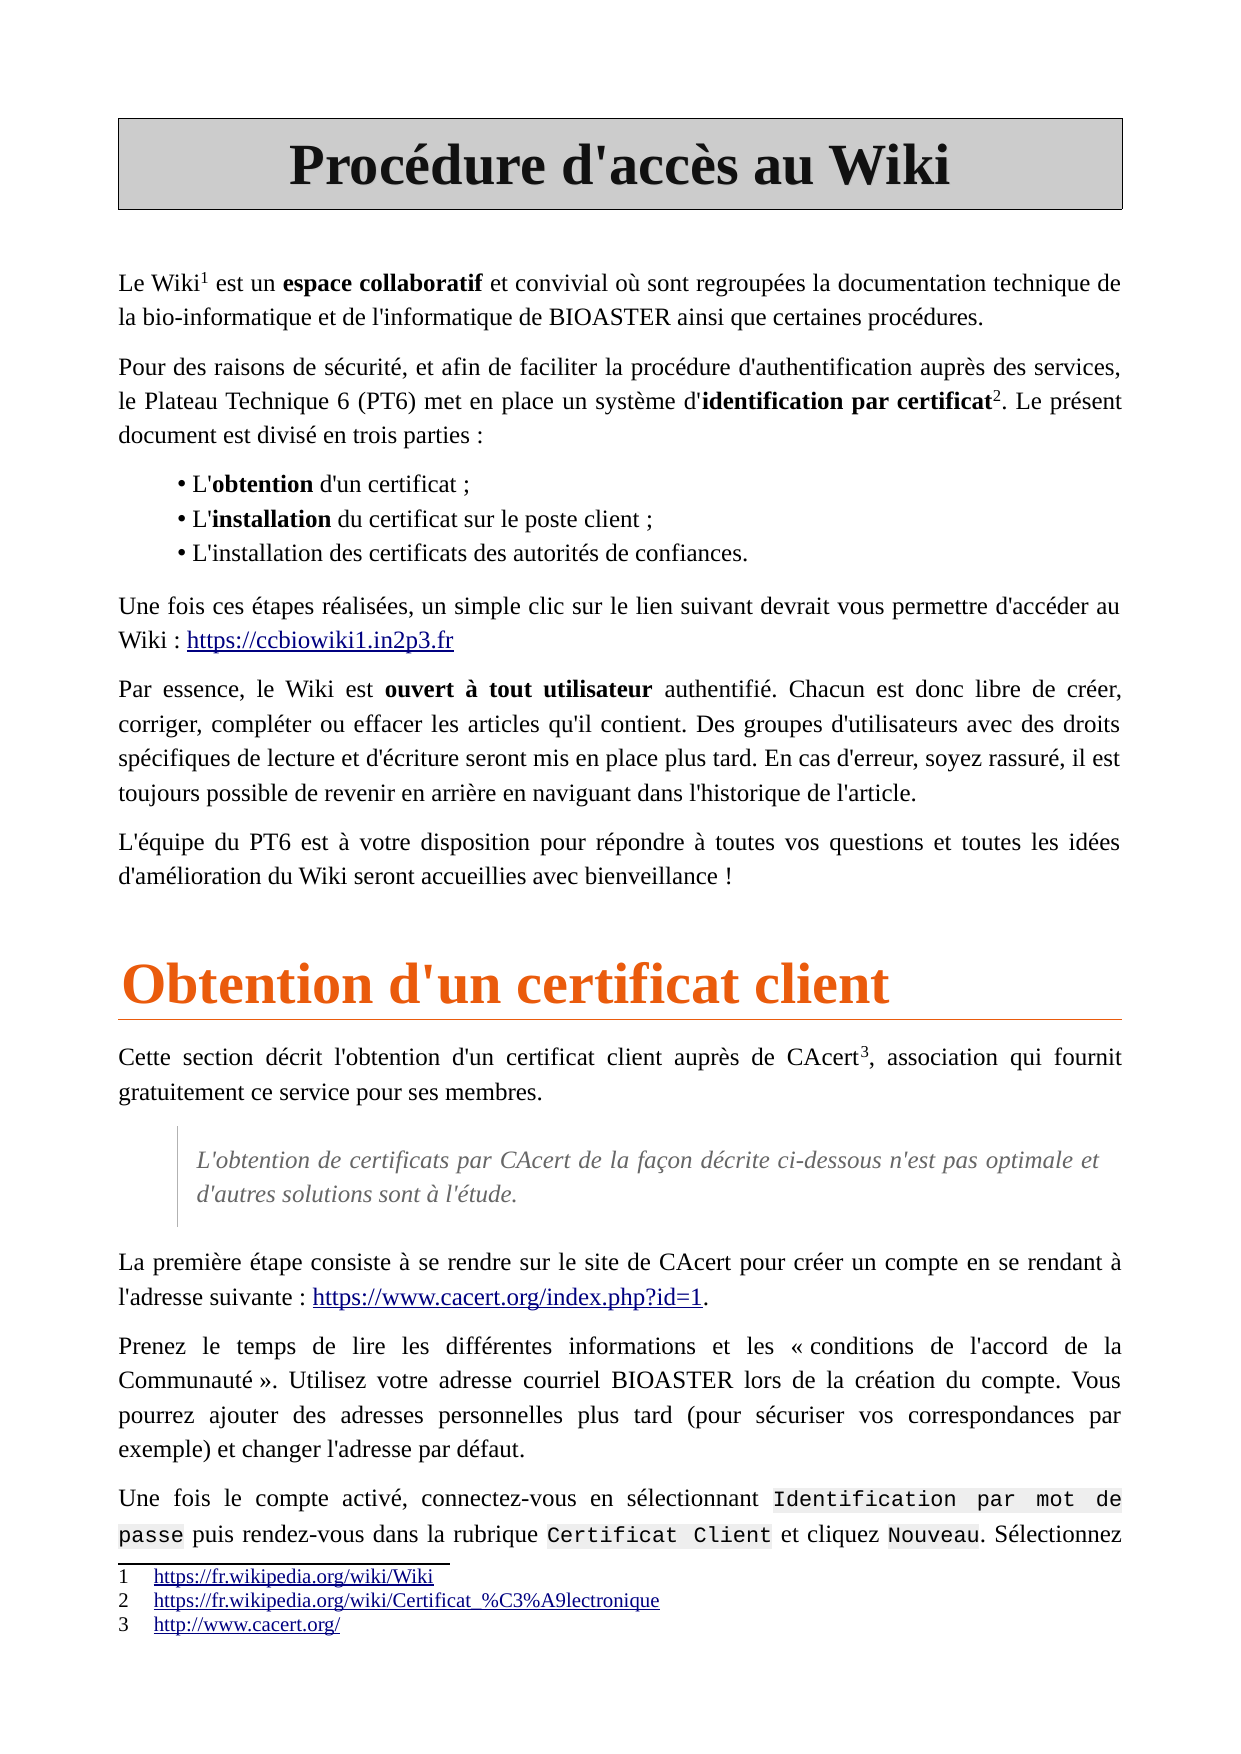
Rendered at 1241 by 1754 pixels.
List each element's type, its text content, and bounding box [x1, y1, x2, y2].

text https://fr.wikipedia.org/wiki/Certificat_%C3%A9lectronique [118, 1588, 1122, 1612]
subtitle Obtention d'un certificat client [118, 946, 1122, 1019]
text Une fois ces étapes réalisées, un simple clic sur le lien suivant devrait vous permettre d'accéder au Wiki : https://ccbiowiki1.in2p3.fr [118, 591, 1122, 654]
text Pour des raisons de sécurité, et afin de faciliter la procédure d'authentification auprès des services, le Plateau Technique 6 (PT6) met en place un système d'identification par certificat. Le présent document est divisé en trois parties : [118, 352, 1122, 449]
list L'installation des certificats des autorités de confiances. [118, 538, 1122, 567]
text Par essence, le Wiki est ouvert à tout utilisateur authentifié. Chacun est donc libre de créer, corriger, compléter ou effacer les articles qu'il contient. Des groupes d'utilisateurs avec des droits spécifiques de lecture et d'écriture seront mis en place plus tard. En cas d'erreur, soyez rassuré, il est toujours possible de revenir en arrière en naviguant dans l'historique de l'article. [118, 674, 1122, 806]
text L'obtention de certificats par CAcert de la façon décrite ci-dessous n'est pas optimale et d'autres solutions sont à l'étude. [178, 1126, 1122, 1227]
list L'installation du certificat sur le poste client ; [118, 504, 1122, 533]
text Une fois le compte activé, connectez-vous en sélectionnant Identification par mot de passe puis rendez-vous dans la rubrique Certificat Client et cliquez Nouveau. Sélectionnez [118, 1483, 1122, 1549]
text Procédure d'accès au Wiki [119, 119, 1122, 209]
text La première étape consiste à se rendre sur le site de CAcert pour créer un compte en se rendant à l'adresse suivante : https://www.cacert.org/index.php?id=1. [118, 1247, 1122, 1310]
text https://fr.wikipedia.org/wiki/Wiki [118, 1564, 1122, 1588]
text Le Wiki est un espace collaboratif et convivial où sont regroupées la documentation technique de la bio-informatique et de l'informatique de BIOASTER ainsi que certaines procédures. [118, 268, 1122, 331]
text Prenez le temps de lire les différentes informations et les « conditions de l'accord de la Communauté ». Utilisez votre adresse courriel BIOASTER lors de la création du compte. Vous pourrez ajouter des adresses personnelles plus tard (pour sécuriser vos correspondances par exemple) et changer l'adresse par défaut. [118, 1331, 1122, 1463]
text Cette section décrit l'obtention d'un certificat client auprès de CAcert, association qui fournit gratuitement ce service pour ses membres. [118, 1042, 1122, 1106]
text L'équipe du PT6 est à votre disposition pour répondre à toutes vos questions et toutes les idées d'amélioration du Wiki seront accueillies avec bienveillance ! [118, 827, 1122, 890]
list L'obtention d'un certificat ; [118, 469, 1122, 498]
text http://www.cacert.org/ [118, 1612, 1122, 1636]
